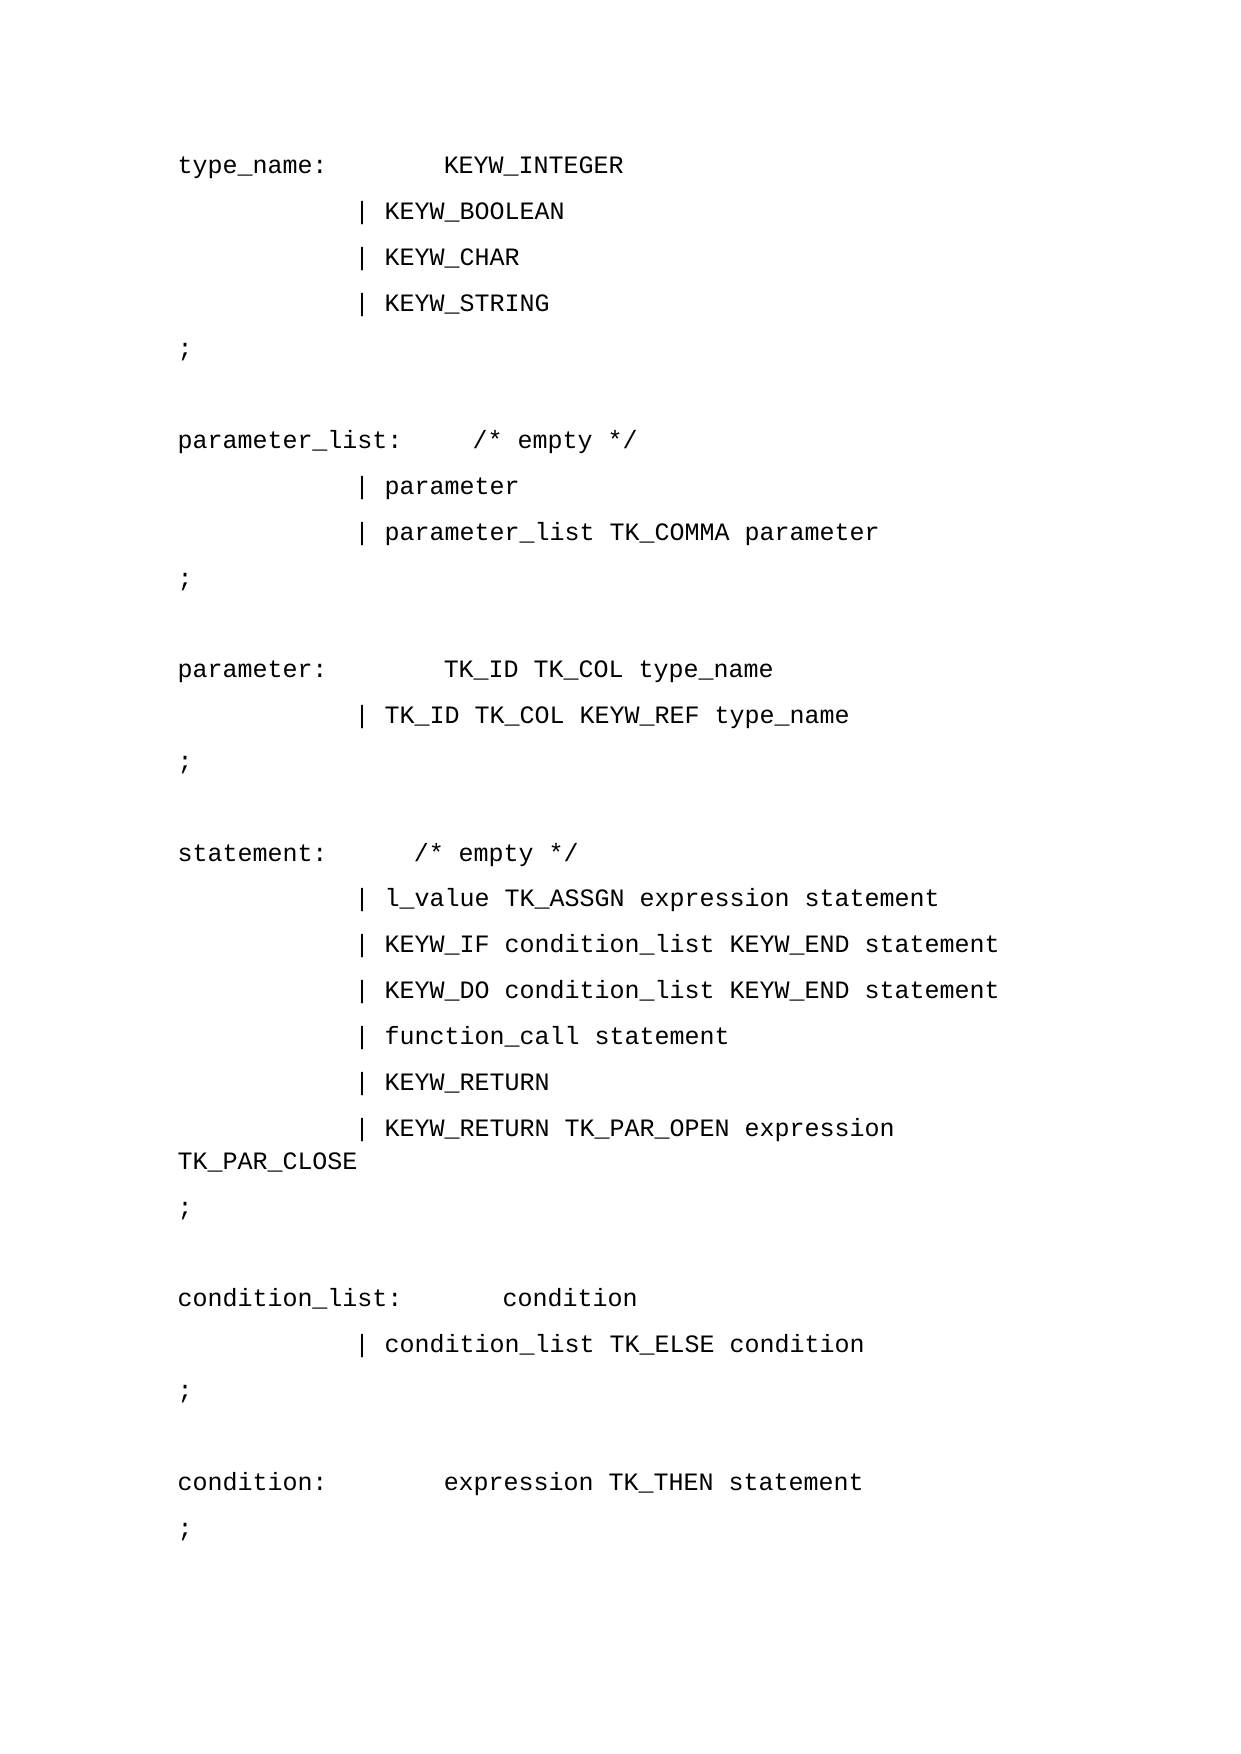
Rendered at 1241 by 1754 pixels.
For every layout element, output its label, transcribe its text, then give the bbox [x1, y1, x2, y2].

text | KEYW_CHAR [177, 239, 1063, 273]
text | KEYW_DO condition_list KEYW_END statement [177, 973, 1063, 1006]
text ; [177, 1373, 1063, 1406]
text | KEYW_IF condition_list KEYW_END statement [177, 927, 1063, 960]
text ; [177, 743, 1063, 777]
text statement: /* empty */ [177, 835, 1063, 868]
text condition: expression TK_THEN statement [177, 1464, 1063, 1498]
text ; [177, 560, 1063, 593]
text | l_value TK_ASSGN expression statement [177, 881, 1063, 914]
text type_name: KEYW_INTEGER [177, 148, 1063, 181]
text condition_list: condition [177, 1281, 1063, 1314]
text | TK_ID TK_COL KEYW_REF type_name [177, 698, 1063, 731]
text ; [177, 1189, 1063, 1223]
text | KEYW_BOOLEAN [177, 193, 1063, 227]
text | condition_list TK_ELSE condition [177, 1327, 1063, 1360]
text | parameter [177, 468, 1063, 502]
text | KEYW_STRING [177, 285, 1063, 318]
text parameter: TK_ID TK_COL type_name [177, 652, 1063, 685]
text | KEYW_RETURN [177, 1064, 1063, 1098]
text ; [177, 331, 1063, 364]
text | function_call statement [177, 1018, 1063, 1052]
text | parameter_list TK_COMMA parameter [177, 514, 1063, 548]
text | KEYW_RETURN TK_PAR_OPEN expression TK_PAR_CLOSE [177, 1110, 1063, 1177]
text parameter_list: /* empty */ [177, 423, 1063, 456]
text ; [177, 1510, 1063, 1543]
